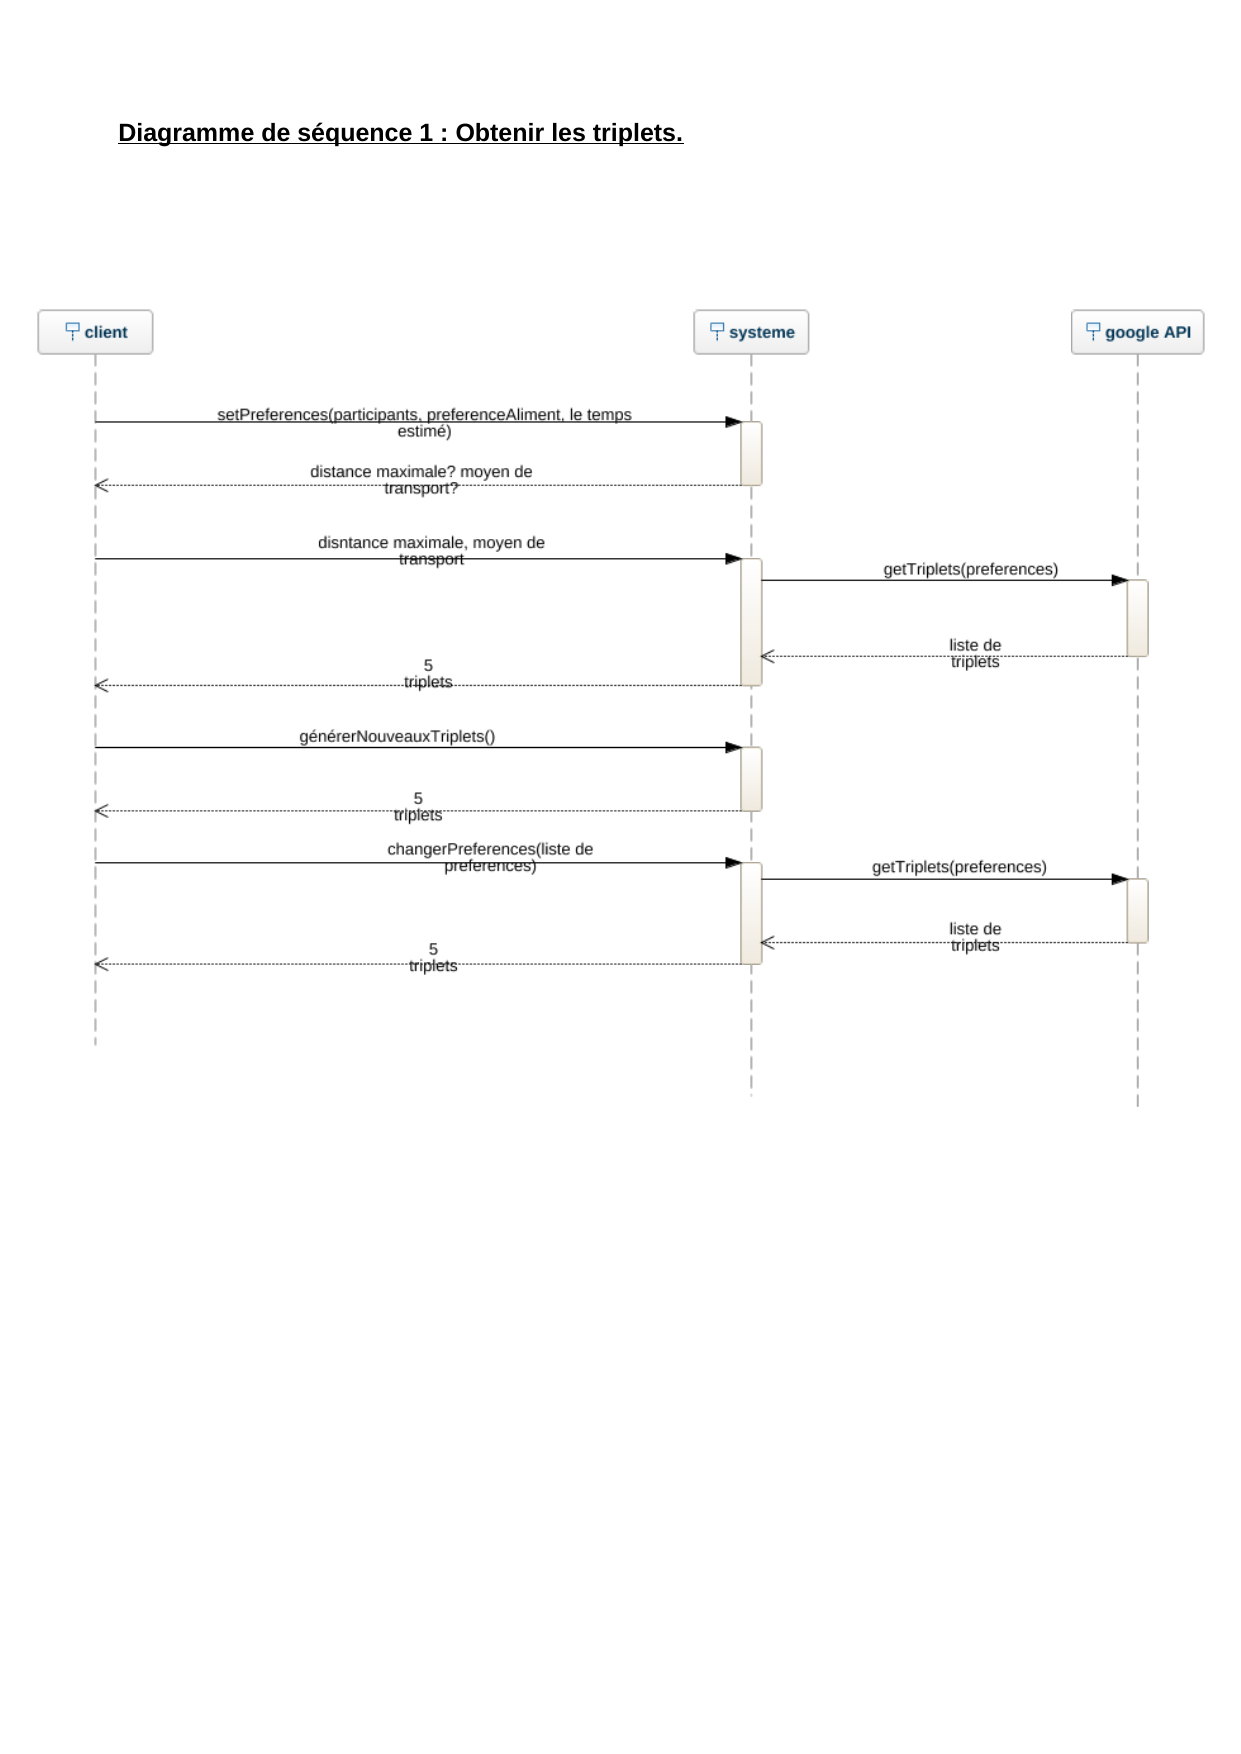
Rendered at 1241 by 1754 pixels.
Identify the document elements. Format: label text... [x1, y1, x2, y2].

picture [0, 272, 1241, 1146]
subtitle Diagramme de séquence 1 : Obtenir les triplets. [118, 118, 1122, 147]
